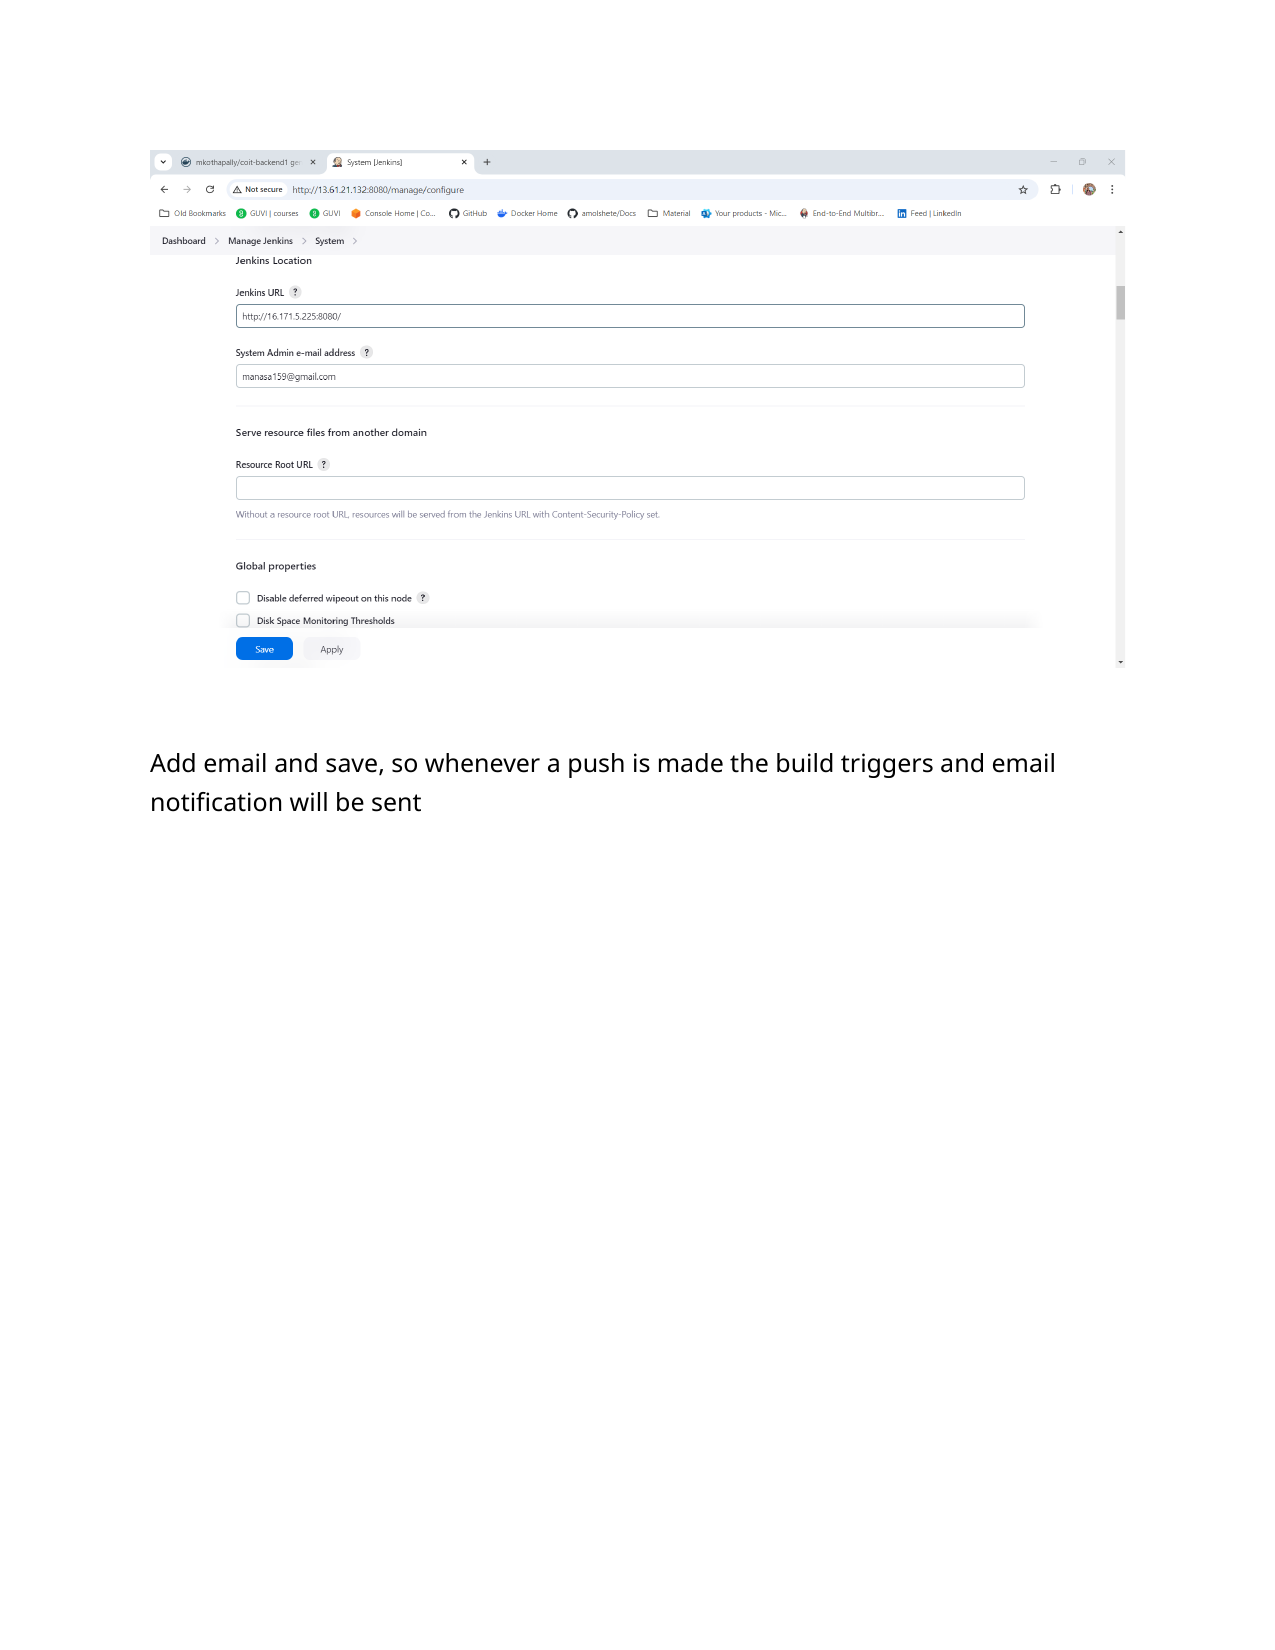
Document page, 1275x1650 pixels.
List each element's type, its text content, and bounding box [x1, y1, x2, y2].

text Add email and save, so whenever a push is made the build triggers and email notification will be sent [150, 746, 1125, 819]
